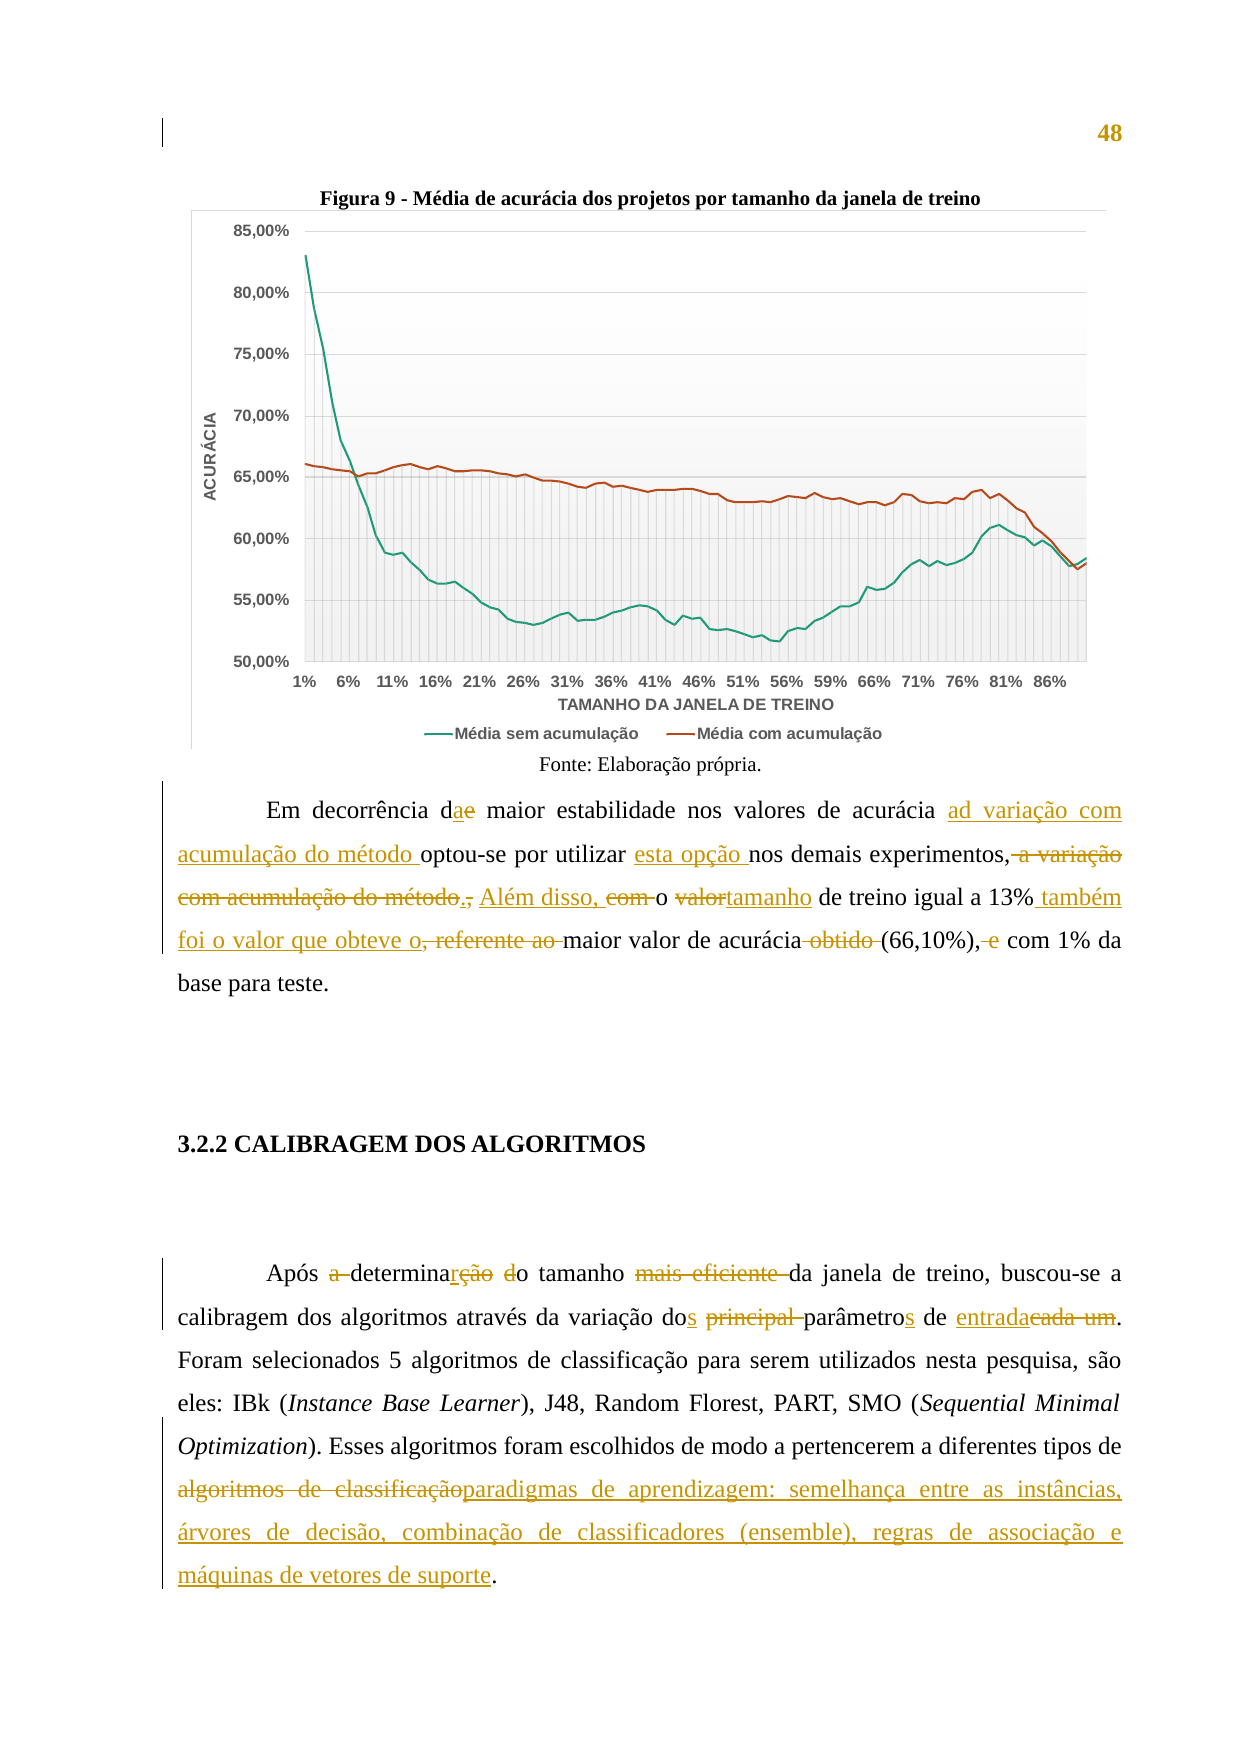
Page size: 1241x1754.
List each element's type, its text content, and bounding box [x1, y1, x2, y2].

text Após determinar o tamanho da janela de treino, buscou-se a calibragem dos algoritmos através da variação dos parâmetros de entrada. Foram selecionados 5 algoritmos de classificação para serem utilizados nesta pesquisa, são eles: IBk (Instance Base Learner), J48, Random Florest, PART, SMO (Sequential Minimal Optimization). Esses algoritmos foram escolhidos de modo a pertencerem a diferentes tipos de paradigmas de aprendizagem: semelhança entre as instâncias, árvores de decisão, combinação de classificadores (ensemble), regras de associação e máquinas de vetores de suporte. [177, 1258, 1122, 1542]
text [184, 776, 1116, 781]
text 3.2.2 Calibragem dos algoritmos [177, 1129, 1122, 1158]
text Fonte: Elaboração própria. [184, 210, 1116, 776]
text Figura 9 - Média de acurácia dos projetos por tamanho da janela de treino [184, 186, 1116, 210]
text Em decorrência da maior estabilidade nos valores de acurácia ad variação com acumulação do método optou-se por utilizar esta opção nos demais experimentos,. Além disso, o tamanho de treino igual a 13% também foi o valor que obteve omaior valor de acurácia(66,10%), com 1% da base para teste. [177, 177, 1122, 997]
text Após determinar o tamanho da janela de treino, buscou-se a calibragem dos algoritmos através da variação dos parâmetros de entrada. Foram selecionados 5 algoritmos de classificação para serem utilizados nesta pesquisa, são eles: IBk (Instance Base Learner), J48, Random Florest, PART, SMO (Sequential Minimal Optimization). Esses algoritmos foram escolhidos de modo a pertencerem a diferentes tipos de paradigmas de aprendizagem: semelhança entre as instâncias, árvores de decisão, combinação de classificadores (ensemble), regras de associação e máquinas de vetores de suporte. [177, 1543, 1122, 1589]
